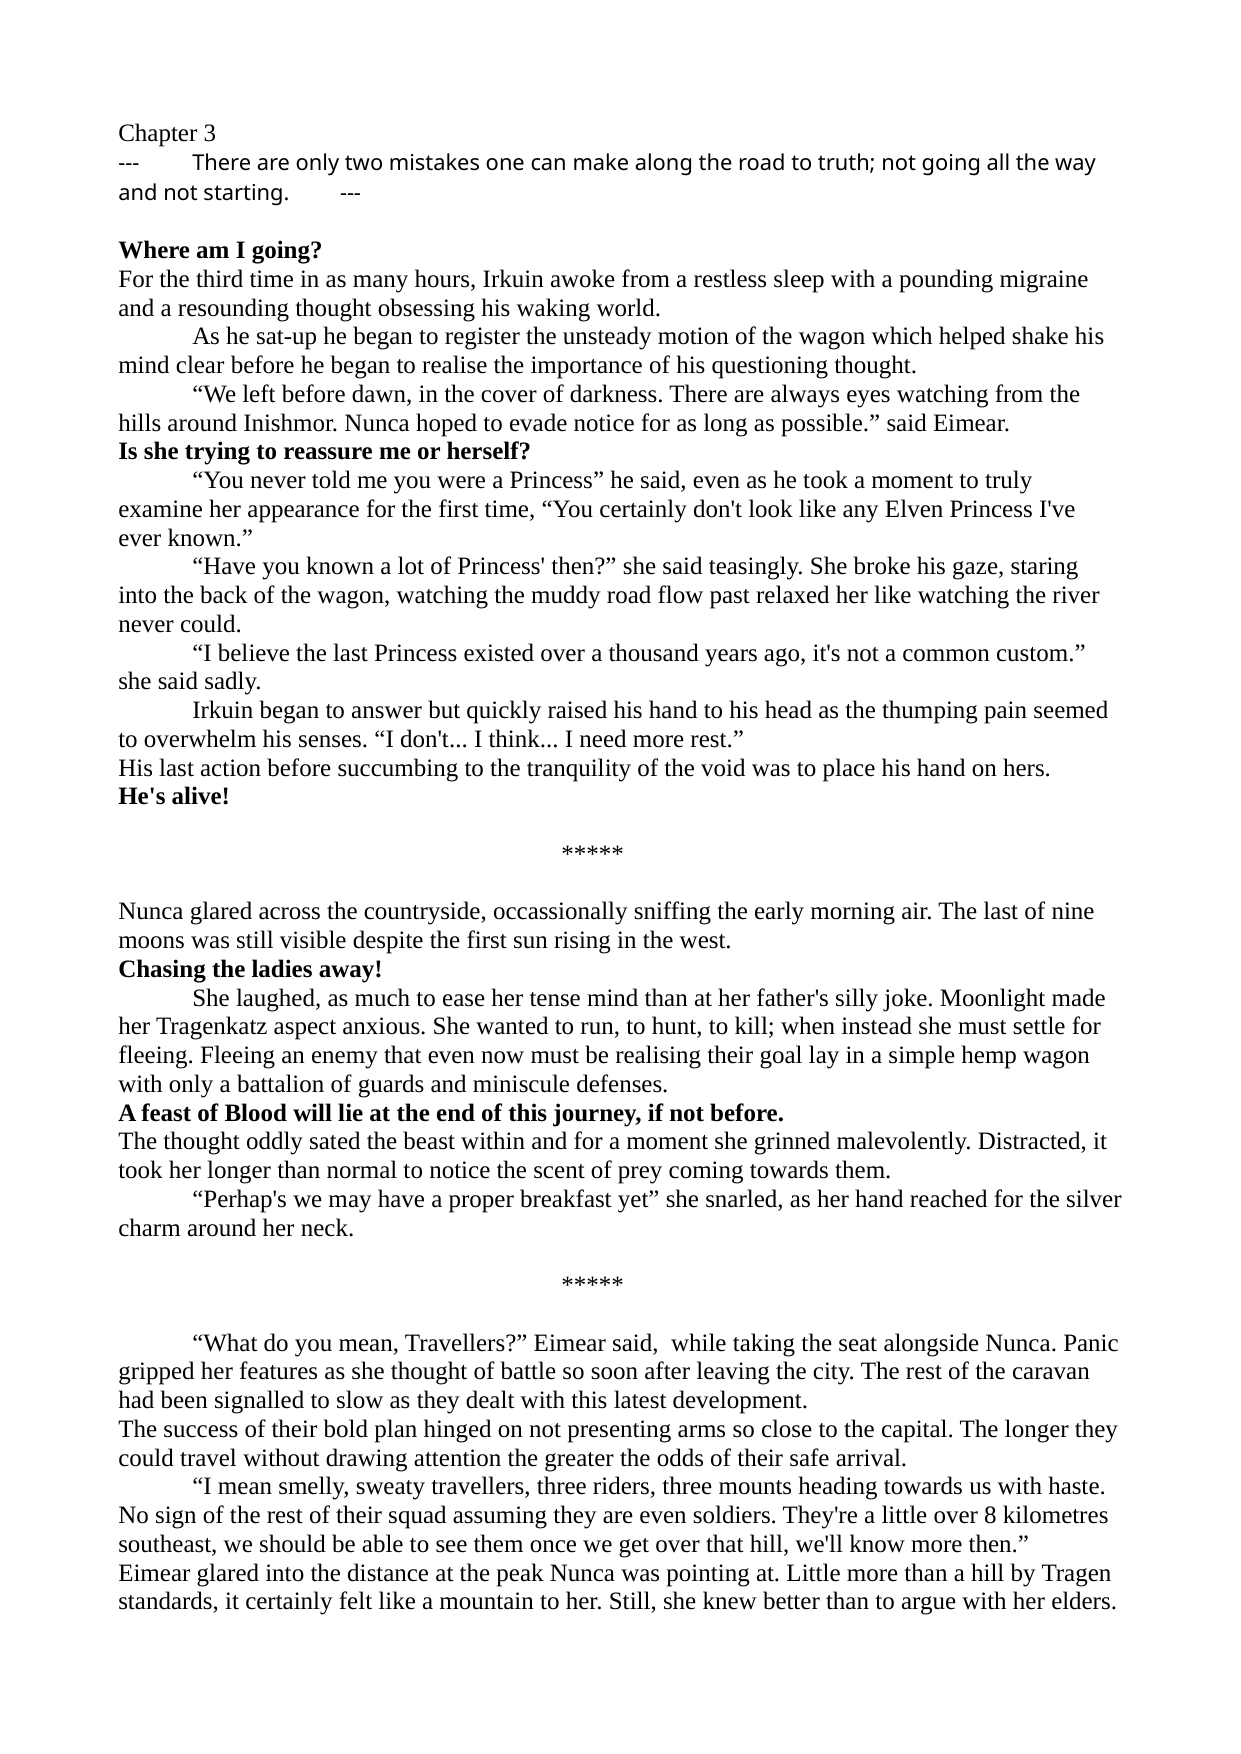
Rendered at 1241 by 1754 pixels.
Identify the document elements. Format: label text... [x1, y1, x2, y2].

text ***** [118, 1270, 1122, 1299]
text The thought oddly sated the beast within and for a moment she grinned malevolently. Distracted, it took her longer than normal to notice the scent of prey coming towards them. [118, 1126, 1122, 1184]
text A feast of Blood will lie at the end of this journey, if not before. [118, 1098, 1122, 1126]
text “You never told me you were a Princess” he said, even as he took a moment to truly examine her appearance for the first time, “You certainly don't look like any Elven Princess I've ever known.” [118, 465, 1122, 551]
text Eimear glared into the distance at the peak Nunca was pointing at. Little more than a hill by Tragen standards, it certainly felt like a mountain to her. Still, she knew better than to argue with her elders. [118, 1558, 1122, 1615]
text He's alive! [118, 781, 1122, 810]
text Chasing the ladies away! [118, 954, 1122, 983]
text --- There are only two mistakes one can make along the road to truth; not going all the way and not starting. --- [118, 147, 1122, 235]
text For the third time in as many hours, Irkuin awoke from a restless sleep with a pounding migraine and a resounding thought obsessing his waking world. [118, 264, 1122, 321]
text Where am I going? [118, 235, 1122, 264]
text “I mean smelly, sweaty travellers, three riders, three mounts heading towards us with haste. No sign of the rest of their squad assuming they are even soldiers. They're a little over 8 kilometres southeast, we should be able to see them once we get over that hill, we'll know more then.” [118, 1471, 1122, 1558]
text “What do you mean, Travellers?” Eimear said, while taking the seat alongside Nunca. Panic gripped her features as she thought of battle so soon after leaving the city. The rest of the caravan had been signalled to slow as they dealt with this latest development. [118, 1328, 1122, 1414]
text “We left before dawn, in the cover of darkness. There are always eyes watching from the hills around Inishmor. Nunca hoped to evade notice for as long as possible.” said Eimear. [118, 379, 1122, 436]
text The success of their bold plan hinged on not presenting arms so close to the capital. The longer they could travel without drawing attention the greater the odds of their safe arrival. [118, 1414, 1122, 1471]
text His last action before succumbing to the tranquility of the void was to place his hand on hers. [118, 753, 1122, 781]
text “Perhap's we may have a proper breakfast yet” she snarled, as her hand reached for the silver charm around her neck. [118, 1184, 1122, 1241]
text “Have you known a lot of Princess' then?” she said teasingly. She broke his gaze, staring into the back of the wagon, watching the muddy road flow past relaxed her like watching the river never could. [118, 551, 1122, 638]
text Chapter 3 [118, 118, 1122, 147]
text “I believe the last Princess existed over a thousand years ago, it's not a common custom.” she said sadly. [118, 638, 1122, 695]
text ***** [118, 839, 1122, 868]
text Nunca glared across the countryside, occassionally sniffing the early morning air. The last of nine moons was still visible despite the first sun rising in the west. [118, 896, 1122, 954]
text Is she trying to reassure me or herself? [118, 436, 1122, 465]
text She laughed, as much to ease her tense mind than at her father's silly joke. Moonlight made her Tragenkatz aspect anxious. She wanted to run, to hunt, to kill; when instead she must settle for fleeing. Fleeing an enemy that even now must be realising their goal lay in a simple hemp wagon with only a battalion of guards and miniscule defenses. [118, 983, 1122, 1098]
text Irkuin began to answer but quickly raised his hand to his head as the thumping pain seemed to overwhelm his senses. “I don't... I think... I need more rest.” [118, 695, 1122, 753]
text As he sat-up he began to register the unsteady motion of the wagon which helped shake his mind clear before he began to realise the importance of his questioning thought. [118, 321, 1122, 379]
